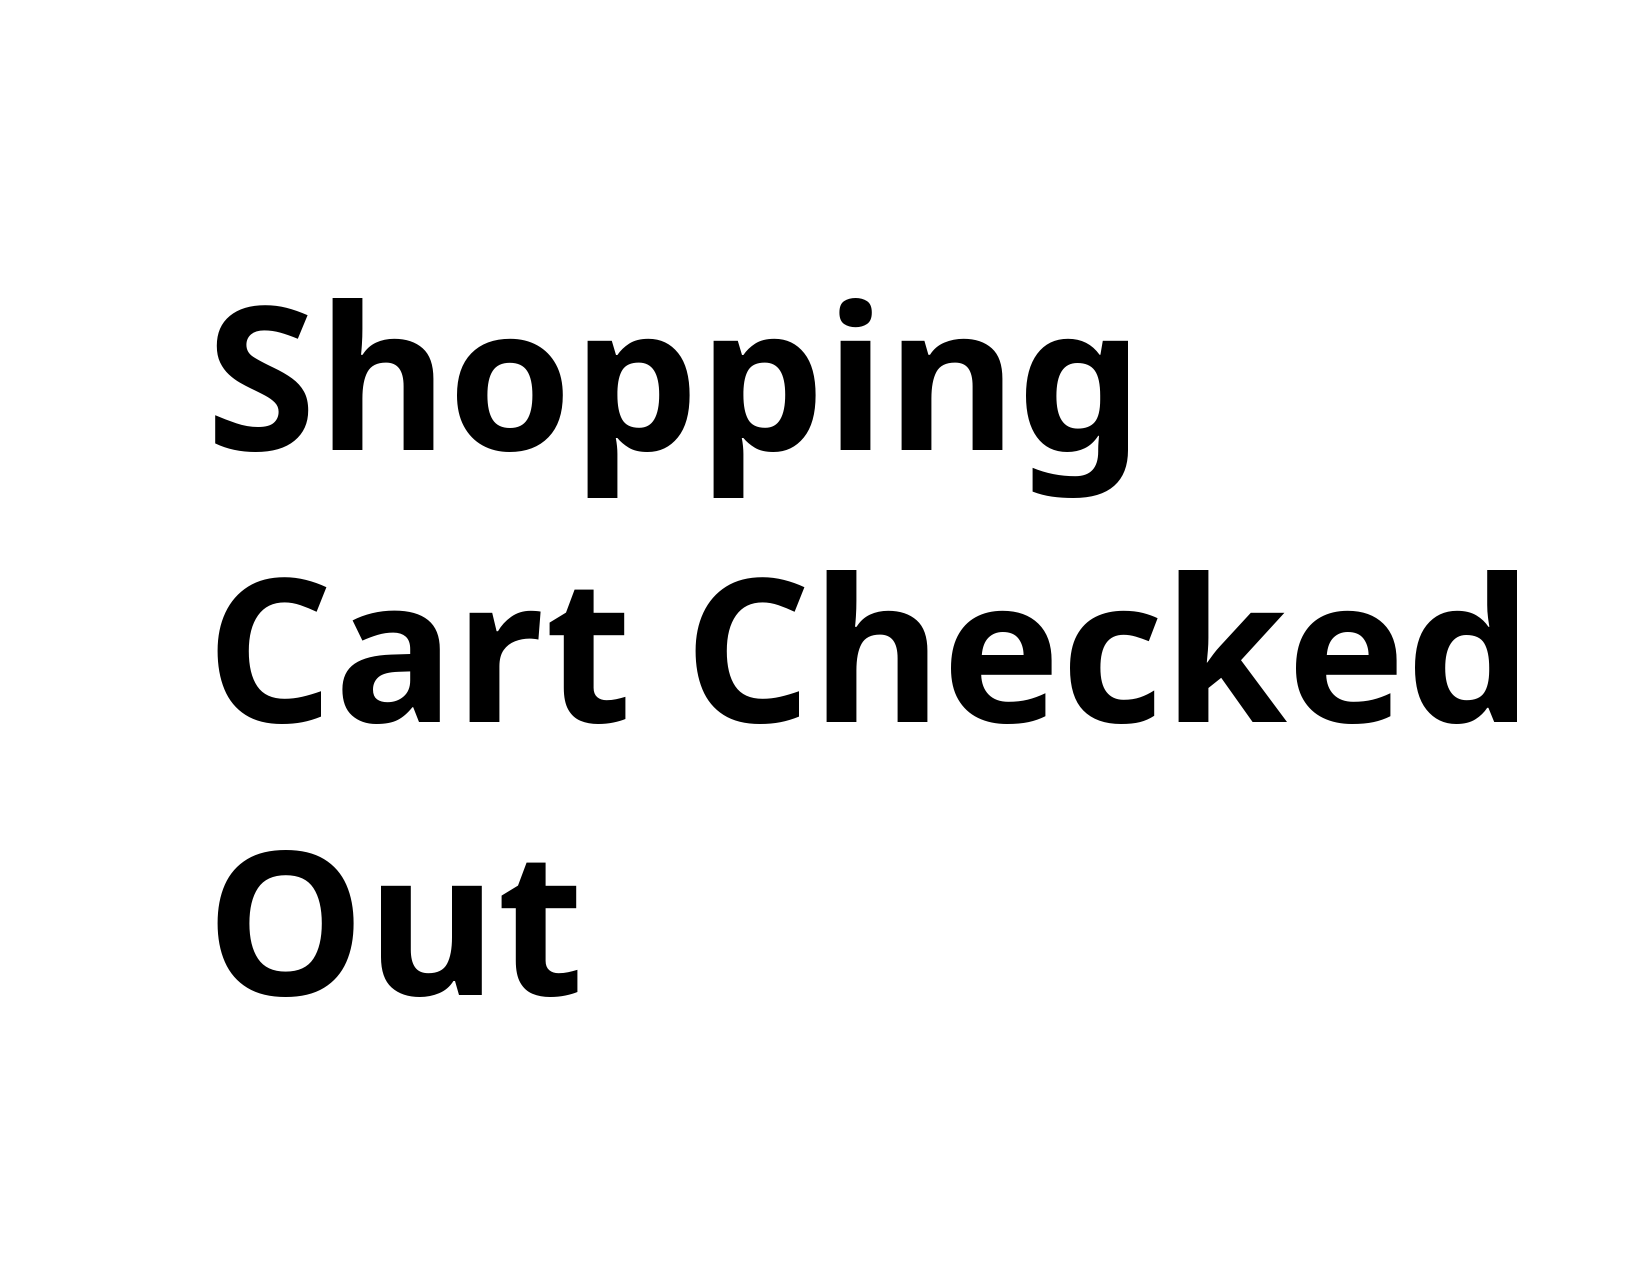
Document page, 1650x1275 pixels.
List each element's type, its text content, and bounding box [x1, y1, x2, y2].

title Shopping Cart Checked Out [207, 236, 1591, 1053]
